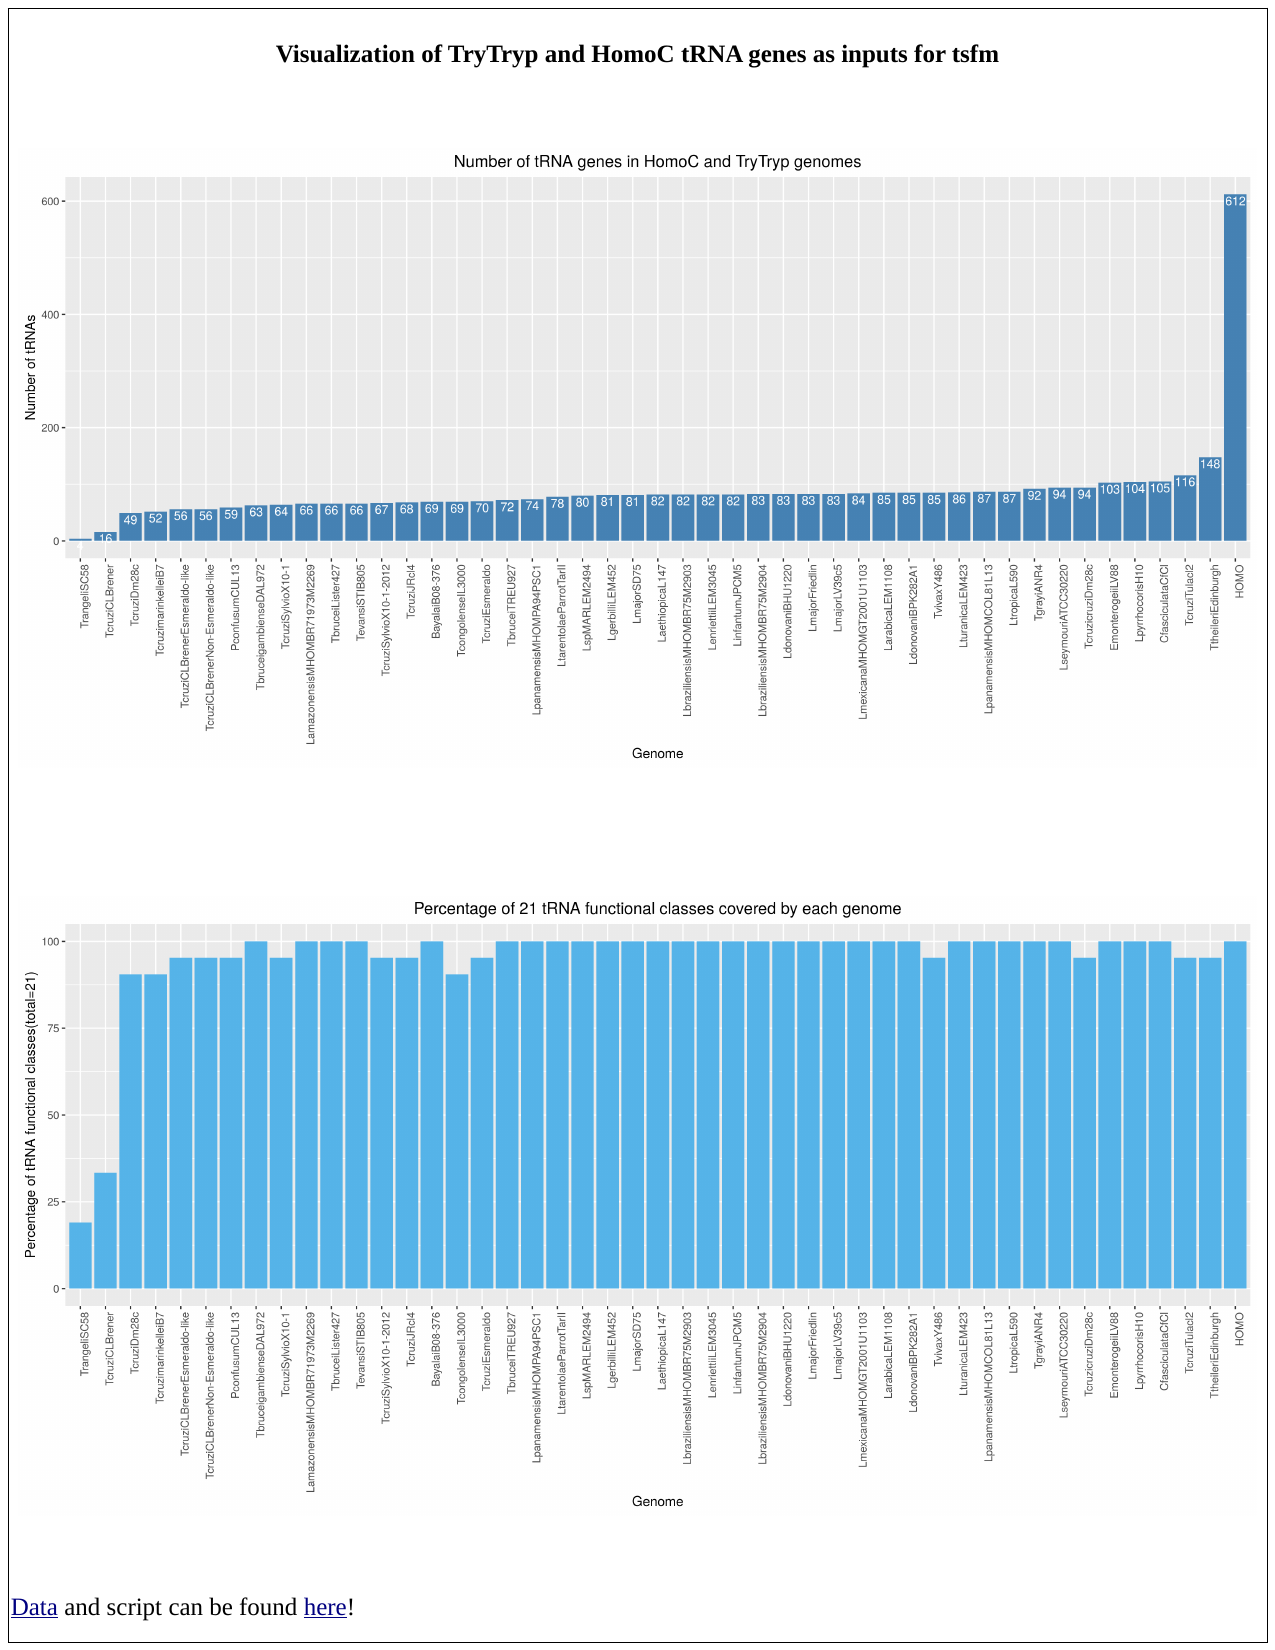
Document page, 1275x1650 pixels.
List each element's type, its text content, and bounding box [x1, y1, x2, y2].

picture [18, 896, 1257, 1516]
picture [18, 148, 1257, 768]
text Visualization of TryTryp and HomoC tRNA genes as inputs for tsfm [11, 39, 1264, 68]
text Data and script can be found here! [11, 1592, 1264, 1621]
